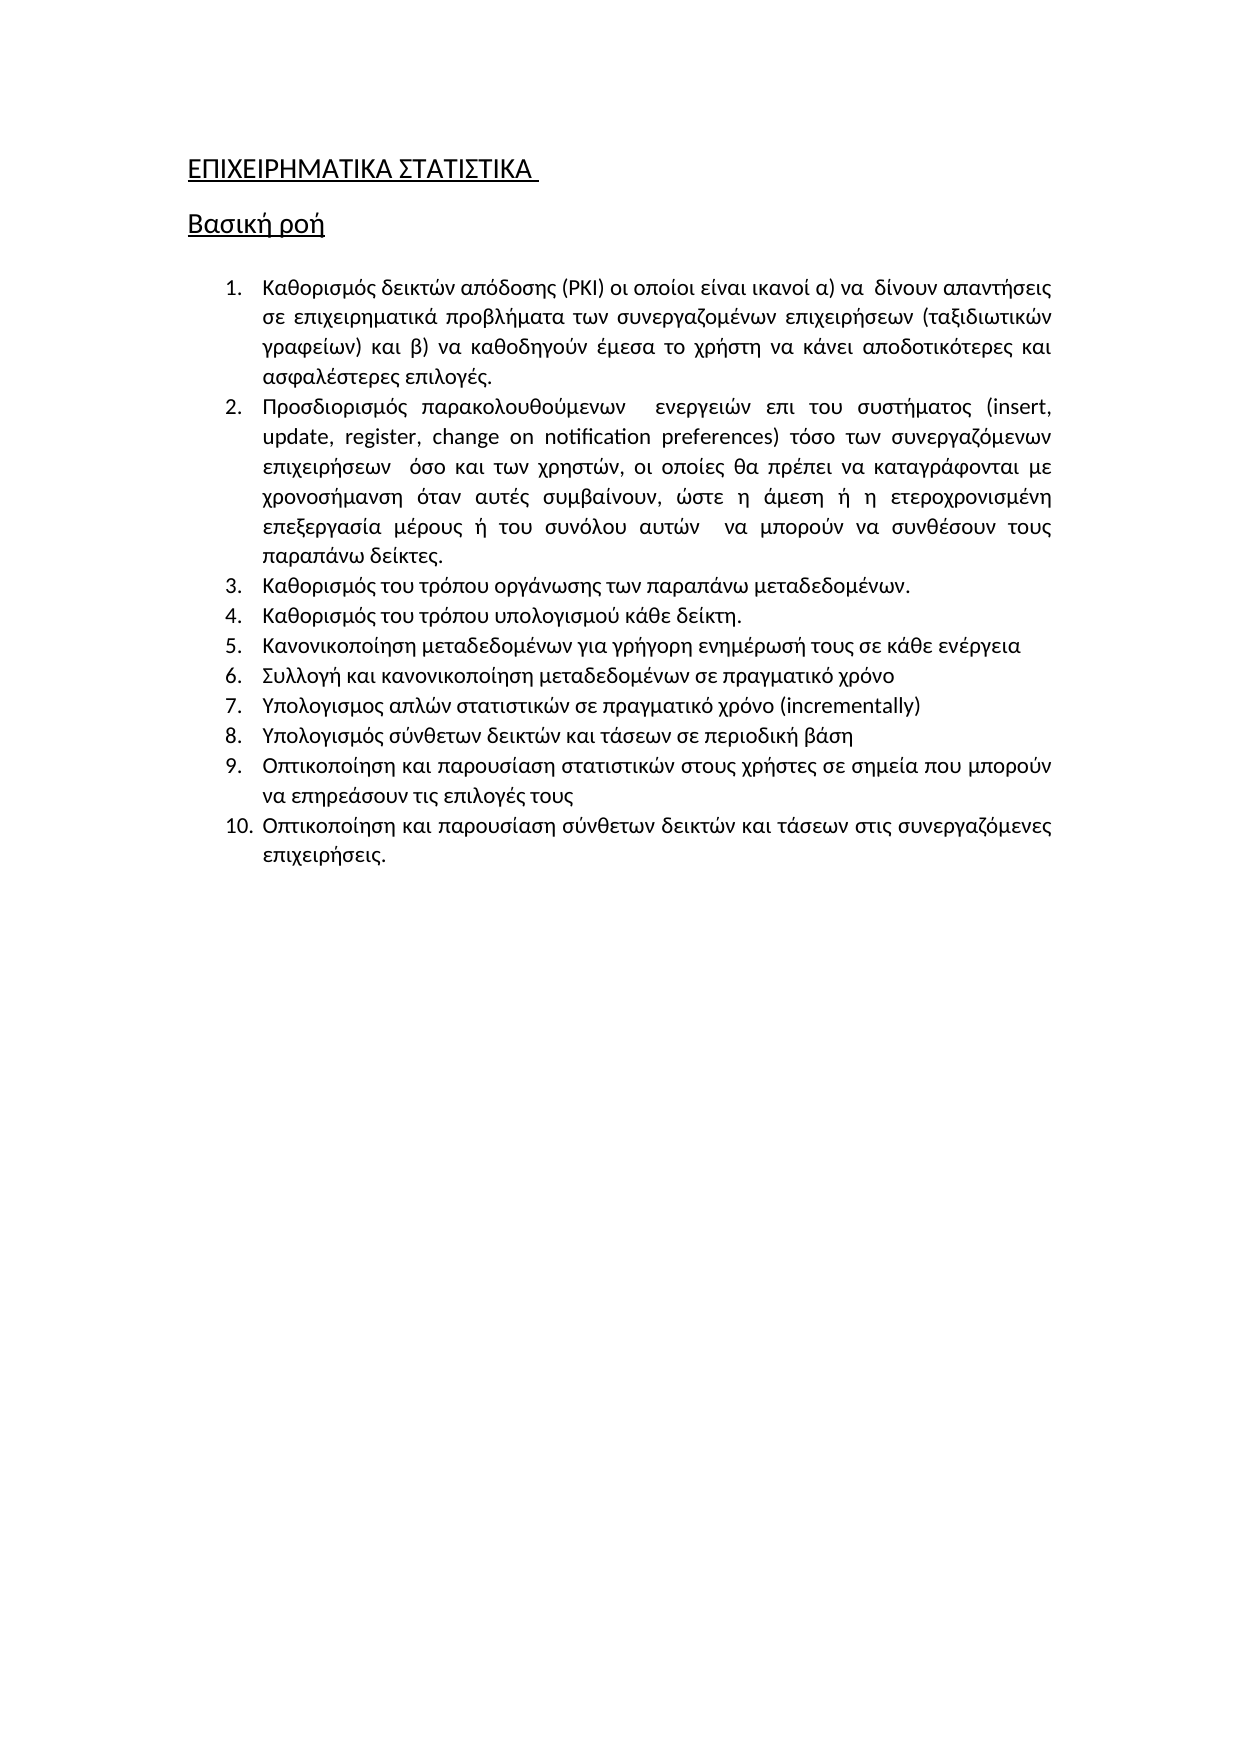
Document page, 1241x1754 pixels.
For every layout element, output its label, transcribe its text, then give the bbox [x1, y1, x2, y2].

list Οπτικοποίηση και παρουσίαση στατιστικών στους χρήστες σε σημεία που μπορούν να επηρεάσουν τις επιλογές τους [225, 751, 1053, 809]
list Υπολογισμος απλών στατιστικών σε πραγματικό χρόνο (incrementally) [225, 691, 1053, 719]
list Καθορισμός του τρόπου οργάνωσης των παραπάνω μεταδεδομένων. [225, 572, 1053, 599]
list Οπτικοποίηση και παρουσίαση σύνθετων δεικτών και τάσεων στις συνεργαζόμενες επιχειρήσεις. [225, 811, 1053, 869]
list Βασική ροή [187, 205, 1053, 240]
list Υπολογισμός σύνθετων δεικτών και τάσεων σε περιοδική βάση [225, 721, 1053, 749]
list Προσδιορισμός παρακολουθούμενων ενεργειών επι του συστήματος (insert, update, register, change on notification preferences) τόσο των συνεργαζόμενων επιχειρήσεων όσο και των χρηστών, οι οποίες θα πρέπει να καταγράφονται με χρονοσήμανση όταν αυτές συμβαίνουν, ώστε η άμεση ή η ετεροχρονισμένη επεξεργασία μέρους ή του συνόλου αυτών να μπορούν να συνθέσουν τους παραπάνω δείκτες. [225, 392, 1053, 570]
list Καθορισμός δεικτών απόδοσης (PKI) οι οποίοι είναι ικανοί α) να δίνουν απαντήσεις σε επιχειρηματικά προβλήματα των συνεργαζομένων επιχειρήσεων (ταξιδιωτικών γραφείων) και β) να καθοδηγούν έμεσα το χρήστη να κάνει αποδοτικότερες και ασφαλέστερες επιλογές. [225, 273, 1053, 390]
text ΕΠΙΧΕΙΡΗΜΑΤΙΚΑ ΣΤΑΤΙΣΤΙΚΑ [187, 150, 1053, 186]
list Καθορισμός του τρόπου υπολογισμού κάθε δείκτη. [225, 601, 1053, 629]
list Κανονικοποίηση μεταδεδομένων για γρήγορη ενημέρωσή τους σε κάθε ενέργεια [225, 631, 1053, 659]
list Συλλογή και κανονικοποίηση μεταδεδομένων σε πραγματικό χρόνο [225, 661, 1053, 689]
